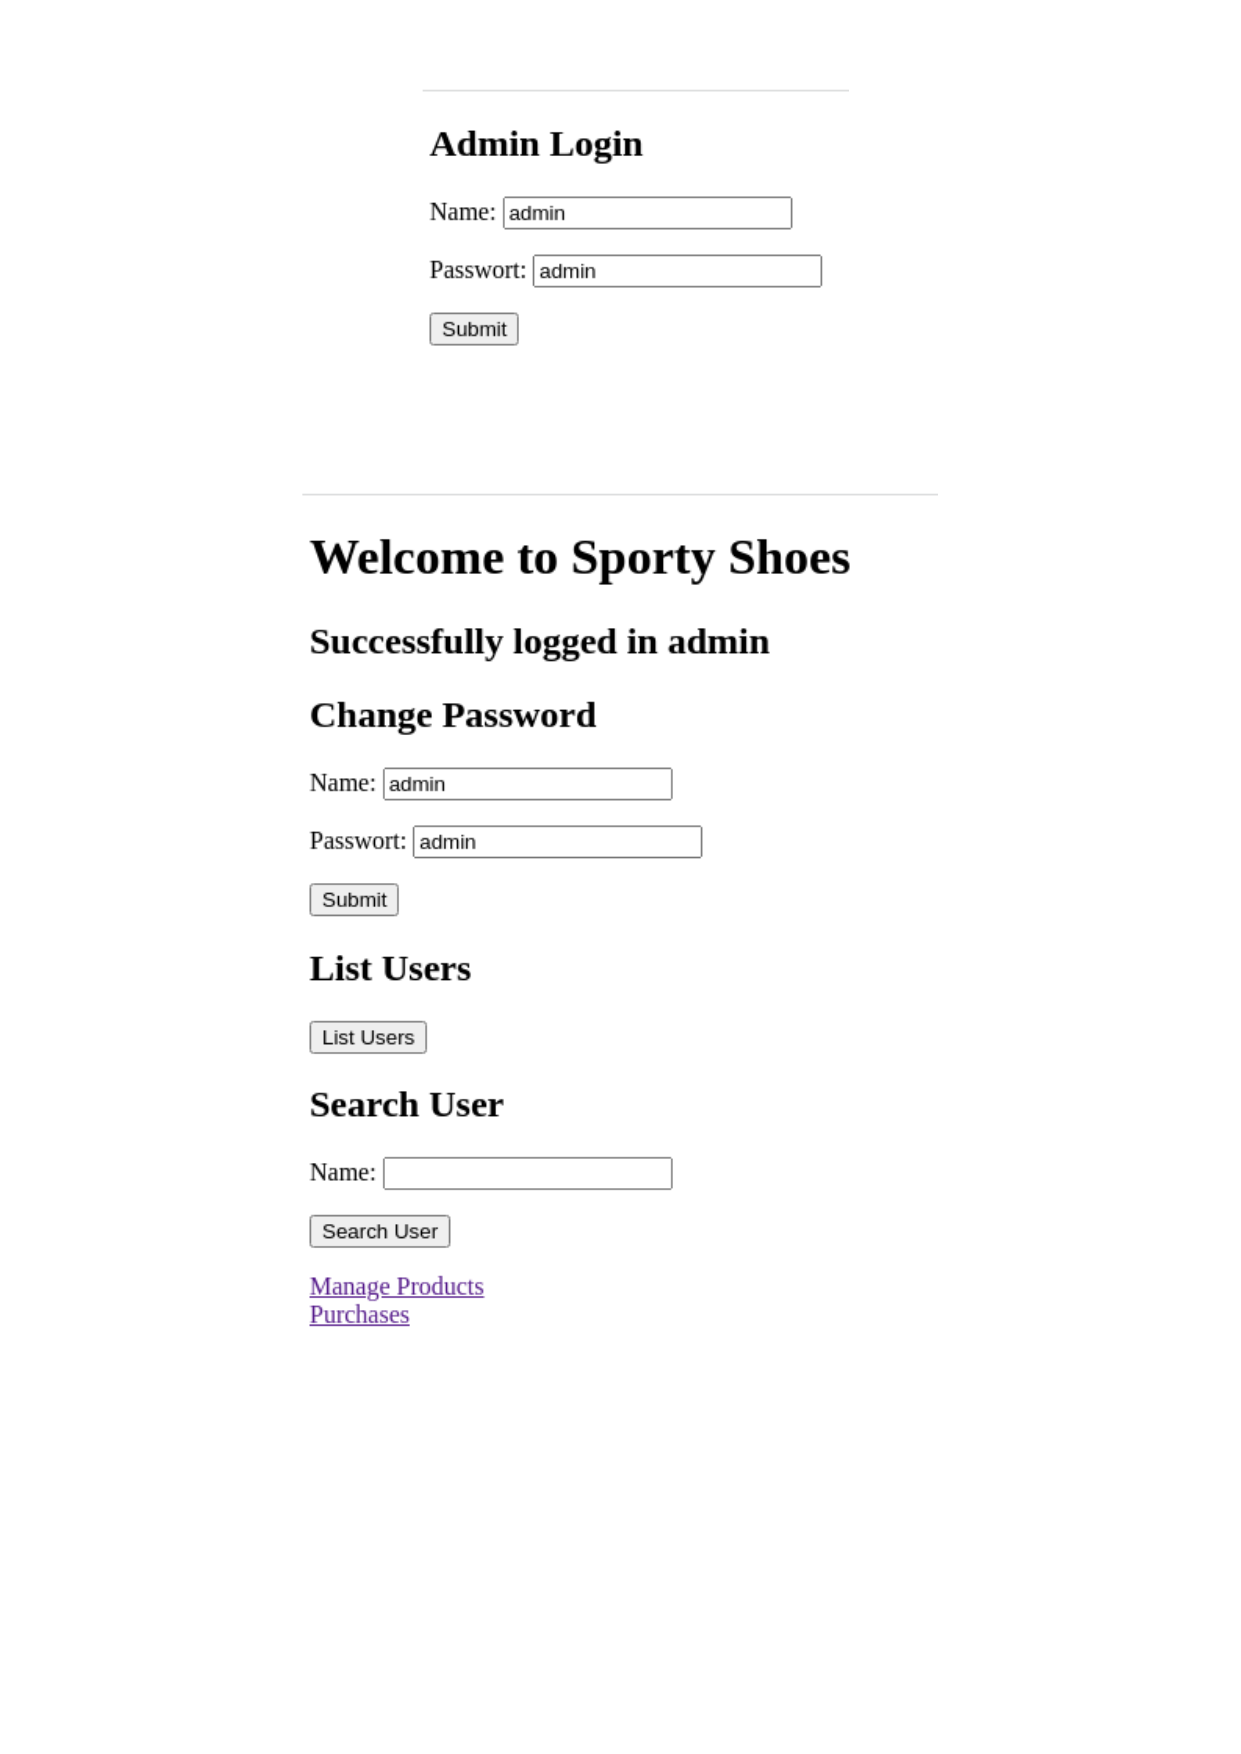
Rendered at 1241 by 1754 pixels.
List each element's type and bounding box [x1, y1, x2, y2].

picture [422, 87, 849, 396]
picture [302, 491, 938, 1381]
